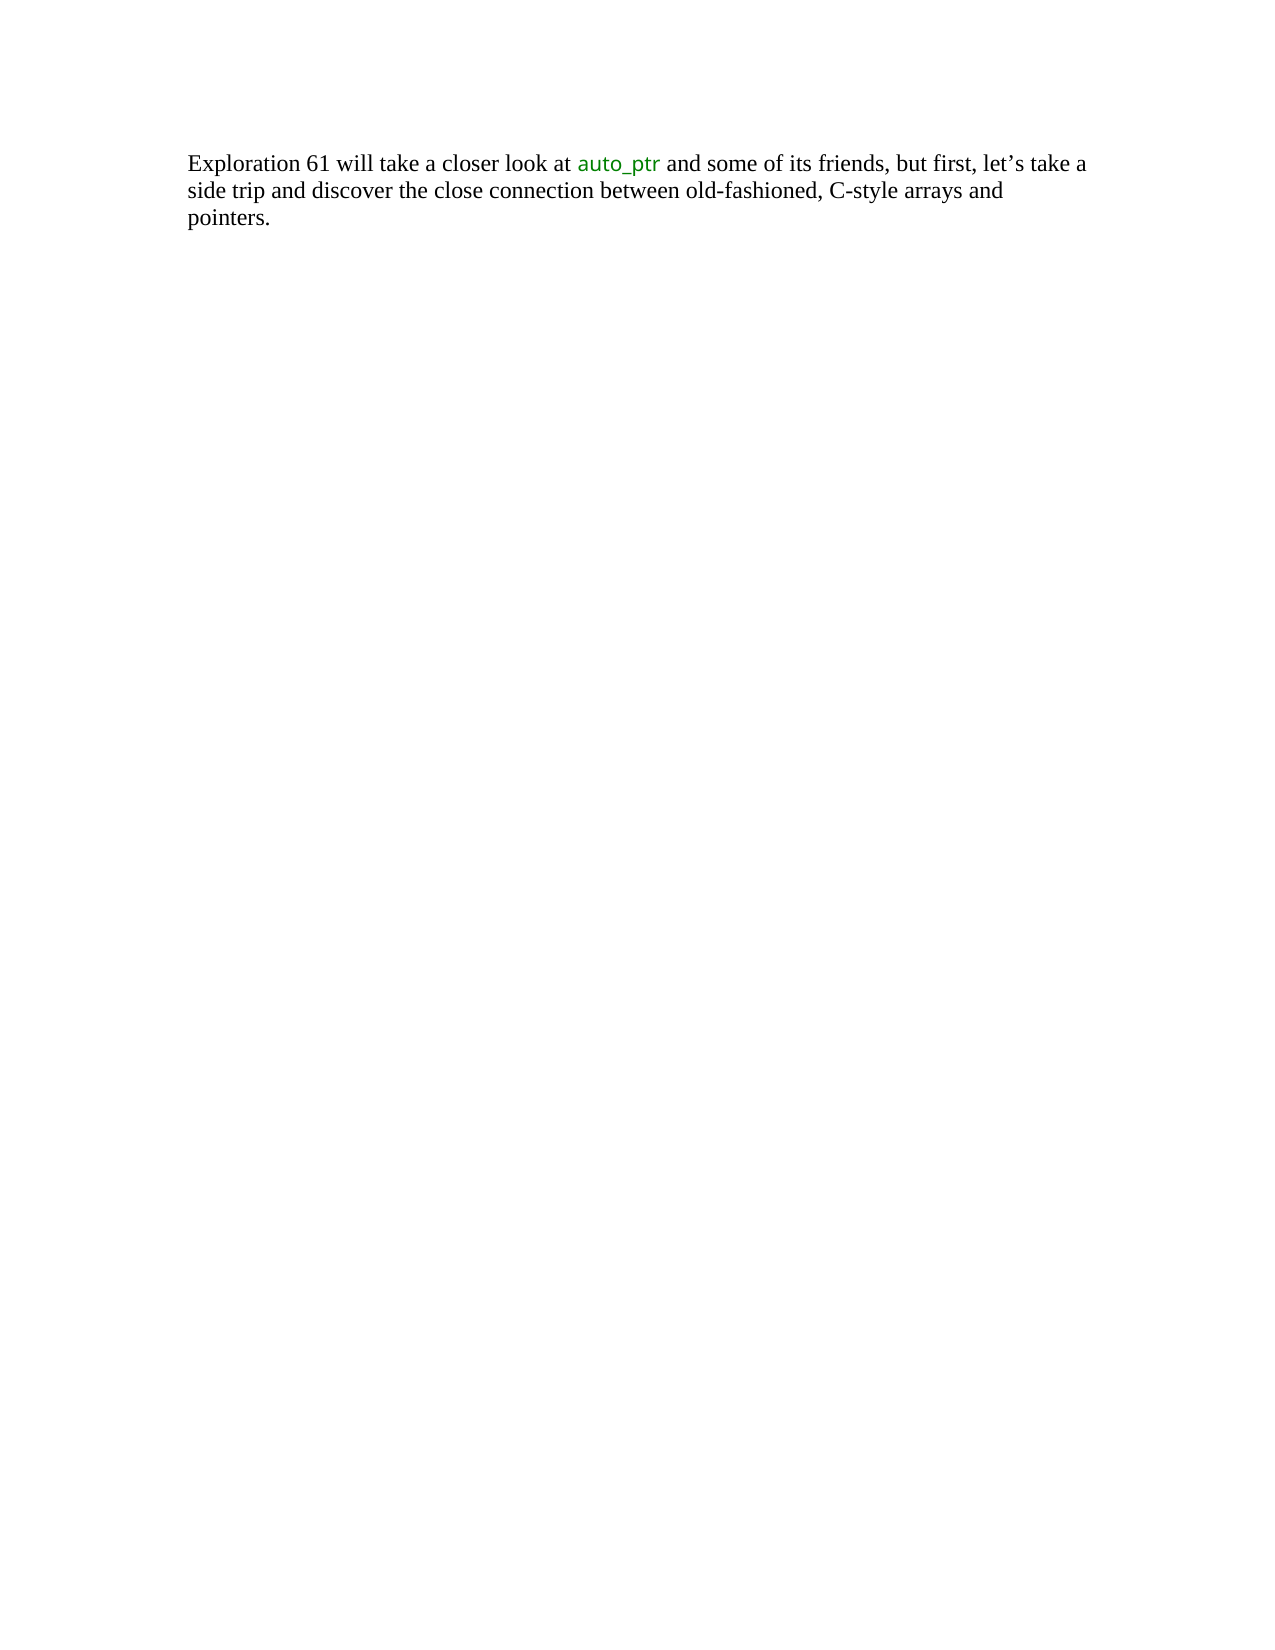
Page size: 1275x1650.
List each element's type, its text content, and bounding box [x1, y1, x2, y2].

text Exploration 61 will take a closer look at auto_ptr and some of its friends, but first, let’s take a side trip and discover the close connection between old-fashioned, C-style arrays and pointers. [187, 150, 1087, 231]
